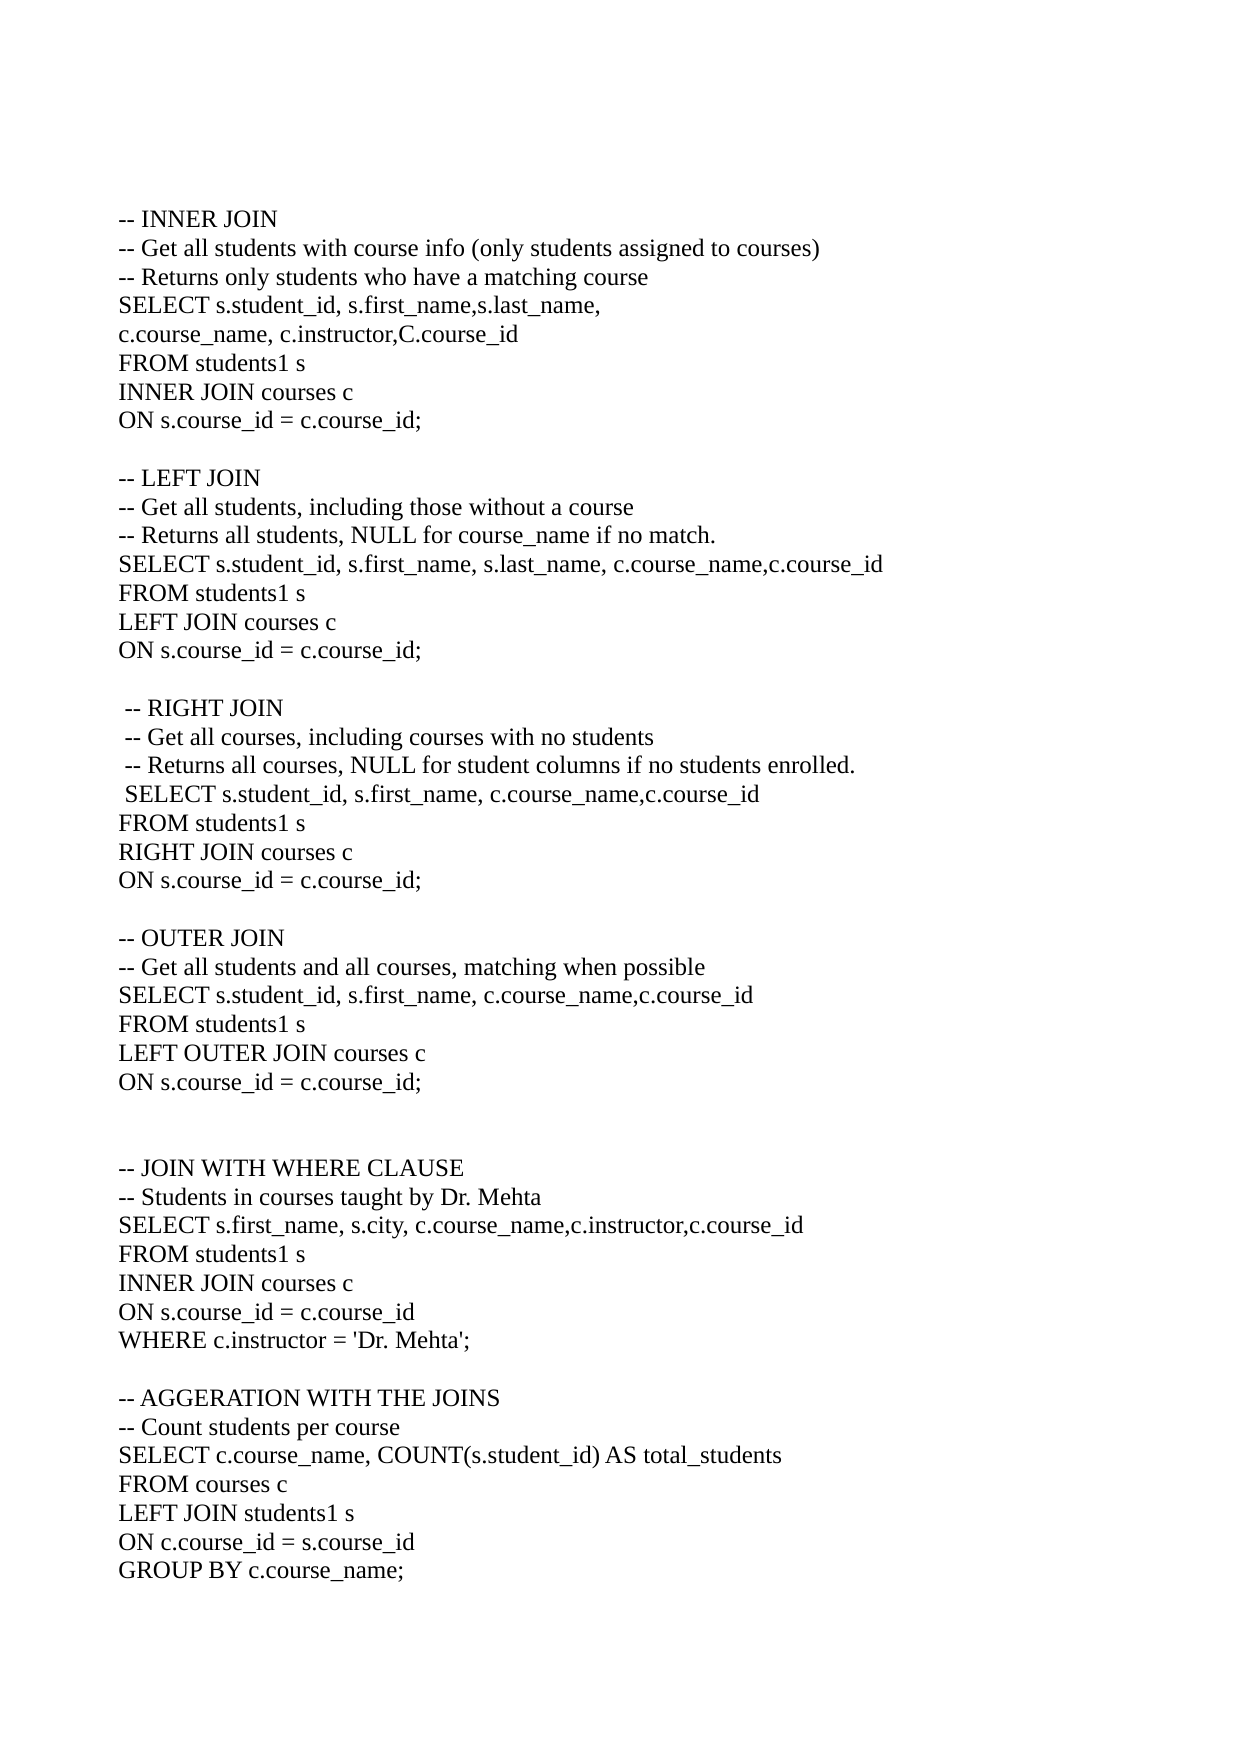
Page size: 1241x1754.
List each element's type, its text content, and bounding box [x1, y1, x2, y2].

text -- Get all students, including those without a course [118, 492, 1122, 521]
text SELECT s.student_id, s.first_name, s.last_name, c.course_name,c.course_id [118, 549, 1122, 578]
text SELECT s.first_name, s.city, c.course_name,c.instructor,c.course_id [118, 1211, 1122, 1239]
text -- AGGERATION WITH THE JOINS [118, 1383, 1122, 1412]
text SELECT s.student_id, s.first_name, c.course_name,c.course_id [118, 779, 1122, 808]
text LEFT JOIN courses c [118, 607, 1122, 636]
text SELECT s.student_id, s.first_name,s.last_name, [118, 291, 1122, 319]
text SELECT s.student_id, s.first_name, c.course_name,c.course_id [118, 981, 1122, 1009]
text LEFT JOIN students1 s [118, 1498, 1122, 1527]
text ON s.course_id = c.course_id; [118, 1067, 1122, 1096]
text -- RIGHT JOIN [118, 693, 1122, 722]
text ON s.course_id = c.course_id [118, 1297, 1122, 1326]
text FROM courses c [118, 1469, 1122, 1498]
text -- OUTER JOIN [118, 923, 1122, 952]
text -- JOIN WITH WHERE CLAUSE [118, 1153, 1122, 1182]
text GROUP BY c.course_name; [118, 1556, 1122, 1584]
text -- LEFT JOIN [118, 463, 1122, 492]
text FROM students1 s [118, 1009, 1122, 1038]
text ON s.course_id = c.course_id; [118, 406, 1122, 434]
text FROM students1 s [118, 348, 1122, 377]
text -- Count students per course [118, 1412, 1122, 1441]
text INNER JOIN courses c [118, 1268, 1122, 1297]
text -- Get all students and all courses, matching when possible [118, 952, 1122, 981]
text RIGHT JOIN courses c [118, 837, 1122, 866]
text LEFT OUTER JOIN courses c [118, 1038, 1122, 1067]
text -- Students in courses taught by Dr. Mehta [118, 1182, 1122, 1211]
text FROM students1 s [118, 578, 1122, 607]
text -- Get all courses, including courses with no students [118, 722, 1122, 751]
text ON c.course_id = s.course_id [118, 1527, 1122, 1556]
text ON s.course_id = c.course_id; [118, 866, 1122, 894]
text -- INNER JOIN [118, 204, 1122, 233]
text -- Returns only students who have a matching course [118, 262, 1122, 291]
text c.course_name, c.instructor,C.course_id [118, 319, 1122, 348]
text ON s.course_id = c.course_id; [118, 636, 1122, 664]
text -- Returns all courses, NULL for student columns if no students enrolled. [118, 751, 1122, 779]
text FROM students1 s [118, 808, 1122, 837]
text -- Returns all students, NULL for course_name if no match. [118, 521, 1122, 549]
text INNER JOIN courses c [118, 377, 1122, 406]
text WHERE c.instructor = 'Dr. Mehta'; [118, 1326, 1122, 1354]
text SELECT c.course_name, COUNT(s.student_id) AS total_students [118, 1441, 1122, 1469]
text -- Get all students with course info (only students assigned to courses) [118, 233, 1122, 262]
text FROM students1 s [118, 1239, 1122, 1268]
